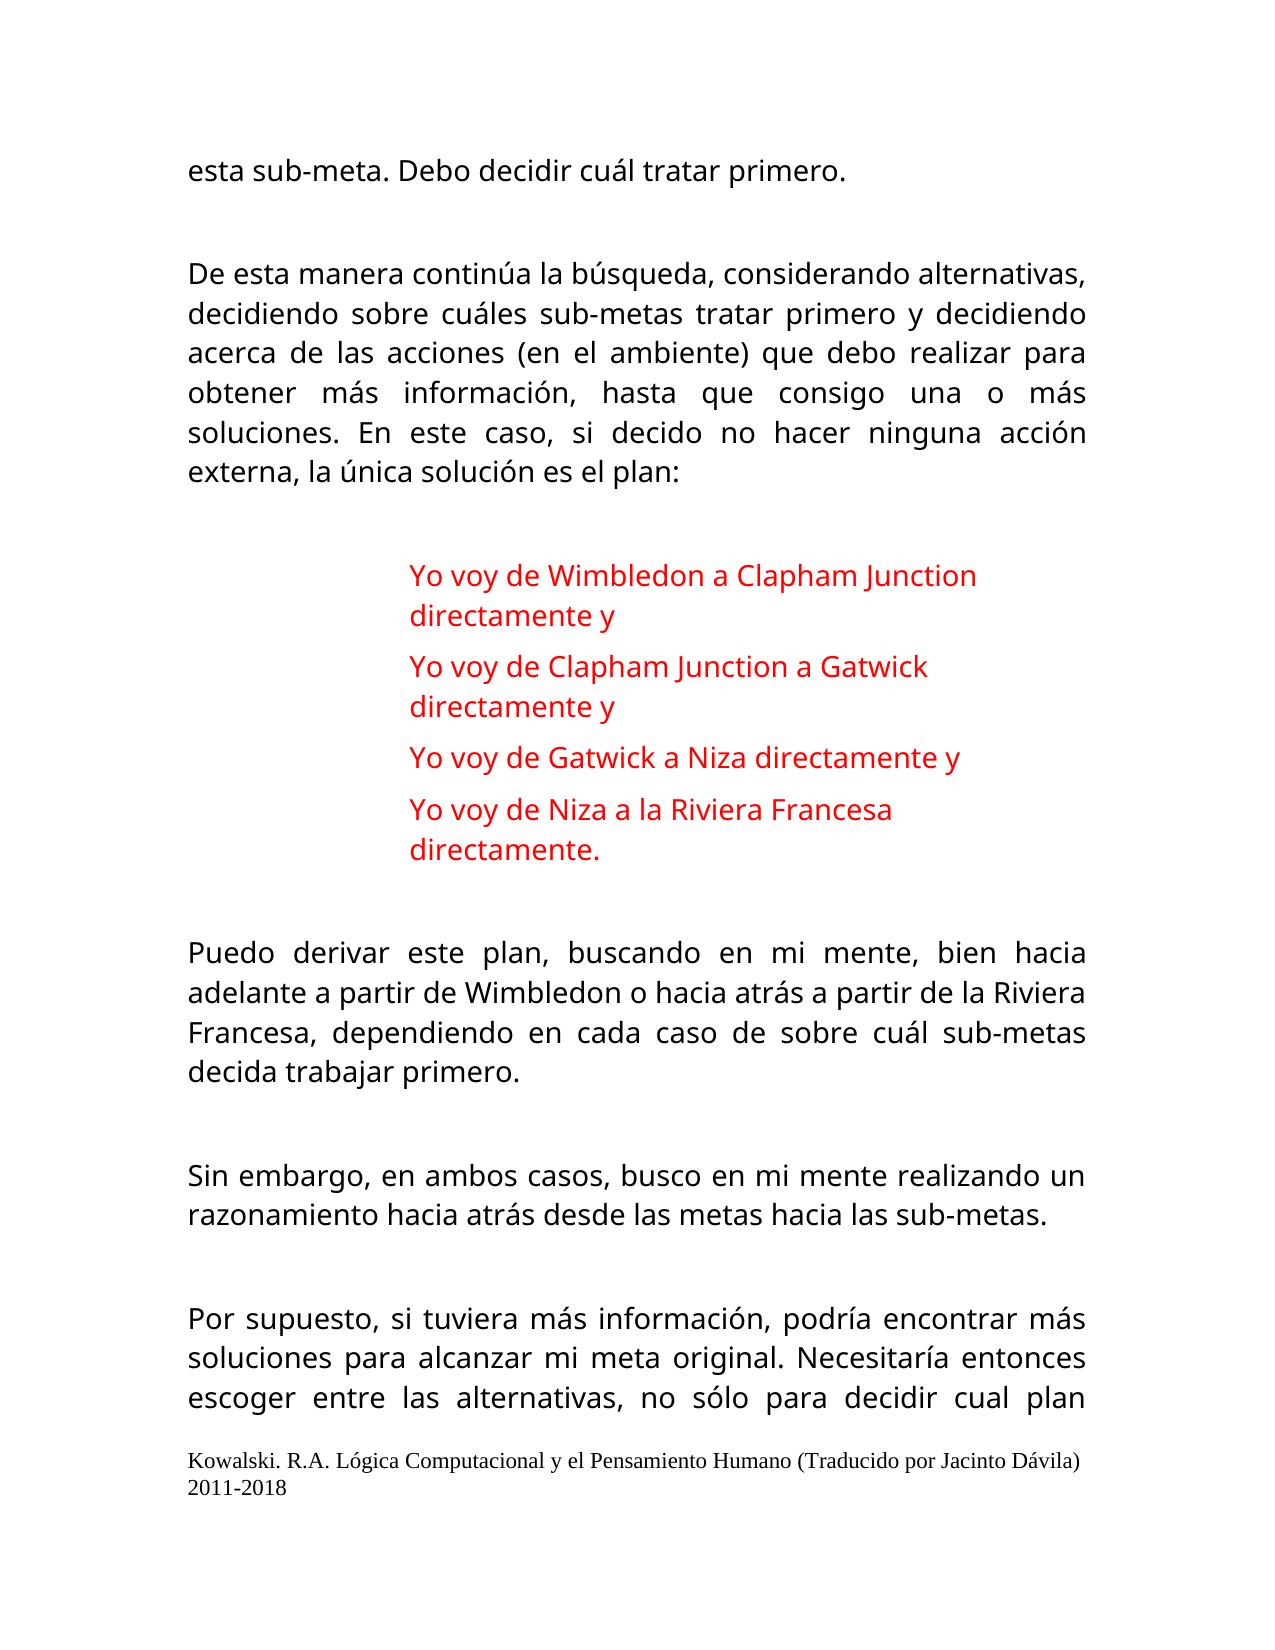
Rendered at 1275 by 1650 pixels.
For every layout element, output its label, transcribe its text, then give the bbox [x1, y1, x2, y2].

text Yo voy de Niza a la Riviera Francesa directamente. [409, 789, 1087, 869]
text Yo voy de Clapham Junction a Gatwick directamente y [409, 646, 1087, 726]
text Sin embargo, en ambos casos, busco en mi mente realizando un razonamiento hacia atrás desde las metas hacia las sub-metas. [187, 1155, 1087, 1234]
text De esta manera continúa la búsqueda, considerando alternativas, decidiendo sobre cuáles sub-metas tratar primero y decidiendo acerca de las acciones (en el ambiente) que debo realizar para obtener más información, hasta que consigo una o más soluciones. En este caso, si decido no hacer ninguna acción externa, la única solución es el plan: [187, 253, 1087, 491]
text Yo voy de Gatwick a Niza directamente y [409, 738, 1087, 777]
text Yo voy de Wimbledon a Clapham Junction directamente y [409, 555, 1087, 634]
text esta sub-meta. Debo decidir cuál tratar primero. [187, 150, 1087, 190]
text Por supuesto, si tuviera más información, podría encontrar más soluciones para alcanzar mi meta original. Necesitaría entonces escoger entre las alternativas, no sólo para decidir cual plan [187, 1298, 1087, 1417]
text Puedo derivar este plan, buscando en mi mente, bien hacia adelante a partir de Wimbledon o hacia atrás a partir de la Riviera Francesa, dependiendo en cada caso de sobre cuál sub-metas decida trabajar primero. [187, 932, 1087, 1091]
